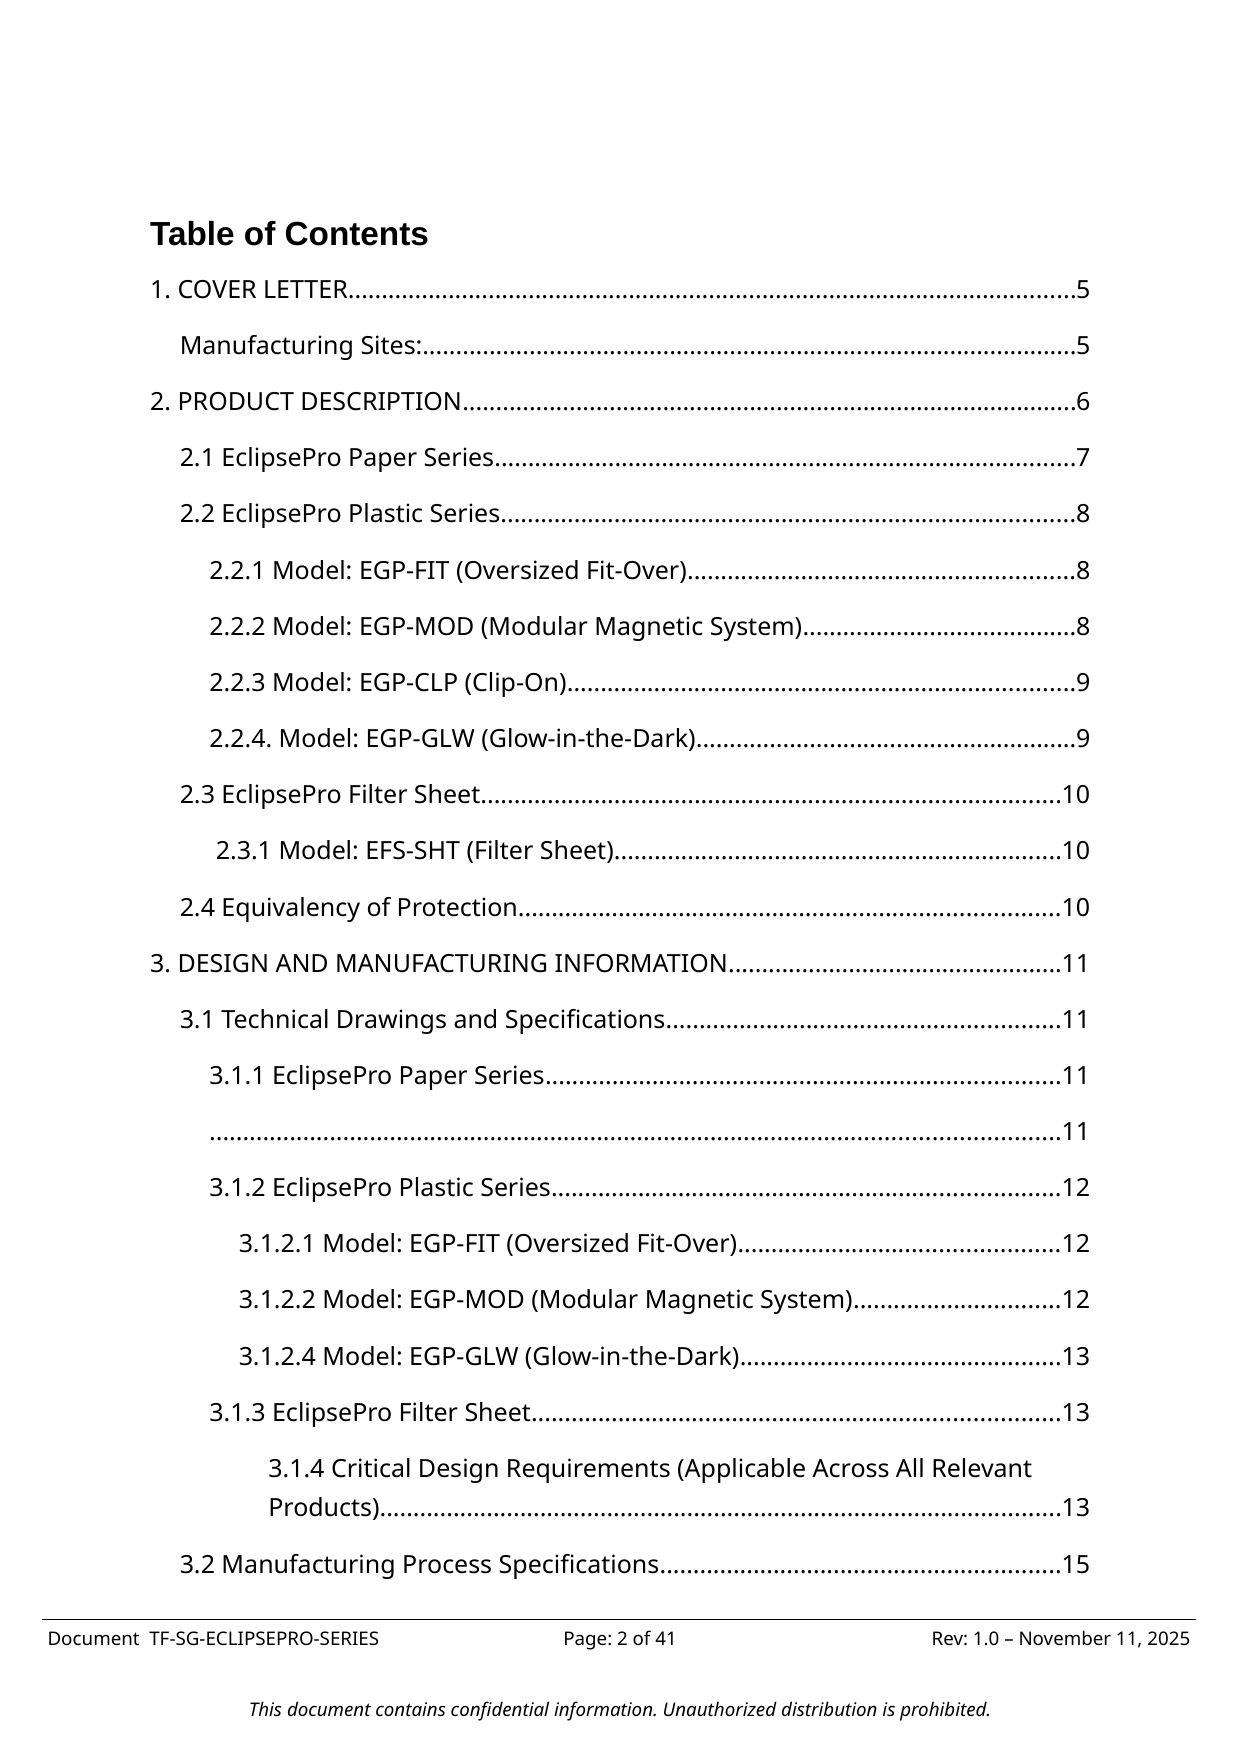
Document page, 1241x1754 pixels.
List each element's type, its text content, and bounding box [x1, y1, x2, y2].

text 2.2.3 Model: EGP-CLP (Clip-On) 9 [209, 664, 1090, 699]
text Manufacturing Sites: 5 [179, 328, 1090, 362]
text 3.1.4 Critical Design Requirements (Applicable Across All Relevant Products) 13 [268, 1451, 1090, 1524]
text 2. PRODUCT DESCRIPTION 6 [150, 384, 1090, 418]
text 3.1.2.2 Model: EGP-MOD (Modular Magnetic System) 12 [238, 1282, 1090, 1316]
text 2.2.1 Model: EGP-FIT (Oversized Fit-Over) 8 [209, 552, 1090, 586]
text 3.1.3 EclipsePro Filter Sheet 13 [209, 1394, 1090, 1428]
text 3.1.2.4 Model: EGP-GLW (Glow-in-the-Dark) 13 [238, 1338, 1090, 1372]
subtitle Table of Contents [150, 214, 1090, 253]
text 2.2 EclipsePro Plastic Series 8 [179, 496, 1090, 530]
text 11 [209, 1114, 1090, 1148]
text 3.1.2 EclipsePro Plastic Series 12 [209, 1170, 1090, 1204]
text 2.2.2 Model: EGP-MOD (Modular Magnetic System) 8 [209, 608, 1090, 642]
text 2.4 Equivalency of Protection 10 [179, 889, 1090, 923]
text 3. DESIGN AND MANUFACTURING INFORMATION 11 [150, 945, 1090, 979]
text 3.2 Manufacturing Process Specifications 15 [179, 1546, 1090, 1580]
text 3.1 Technical Drawings and Specifications 11 [179, 1001, 1090, 1036]
text 2.3 EclipsePro Filter Sheet 10 [179, 777, 1090, 811]
text 2.1 EclipsePro Paper Series 7 [179, 440, 1090, 474]
text 2.3.1 Model: EFS-SHT (Filter Sheet) 10 [209, 833, 1090, 867]
text 2.2.4. Model: EGP-GLW (Glow-in-the-Dark) 9 [209, 721, 1090, 755]
text 1. COVER LETTER 5 [150, 272, 1090, 306]
text 3.1.2.1 Model: EGP-FIT (Oversized Fit-Over) 12 [238, 1226, 1090, 1260]
text 3.1.1 EclipsePro Paper Series 11 [209, 1058, 1090, 1092]
